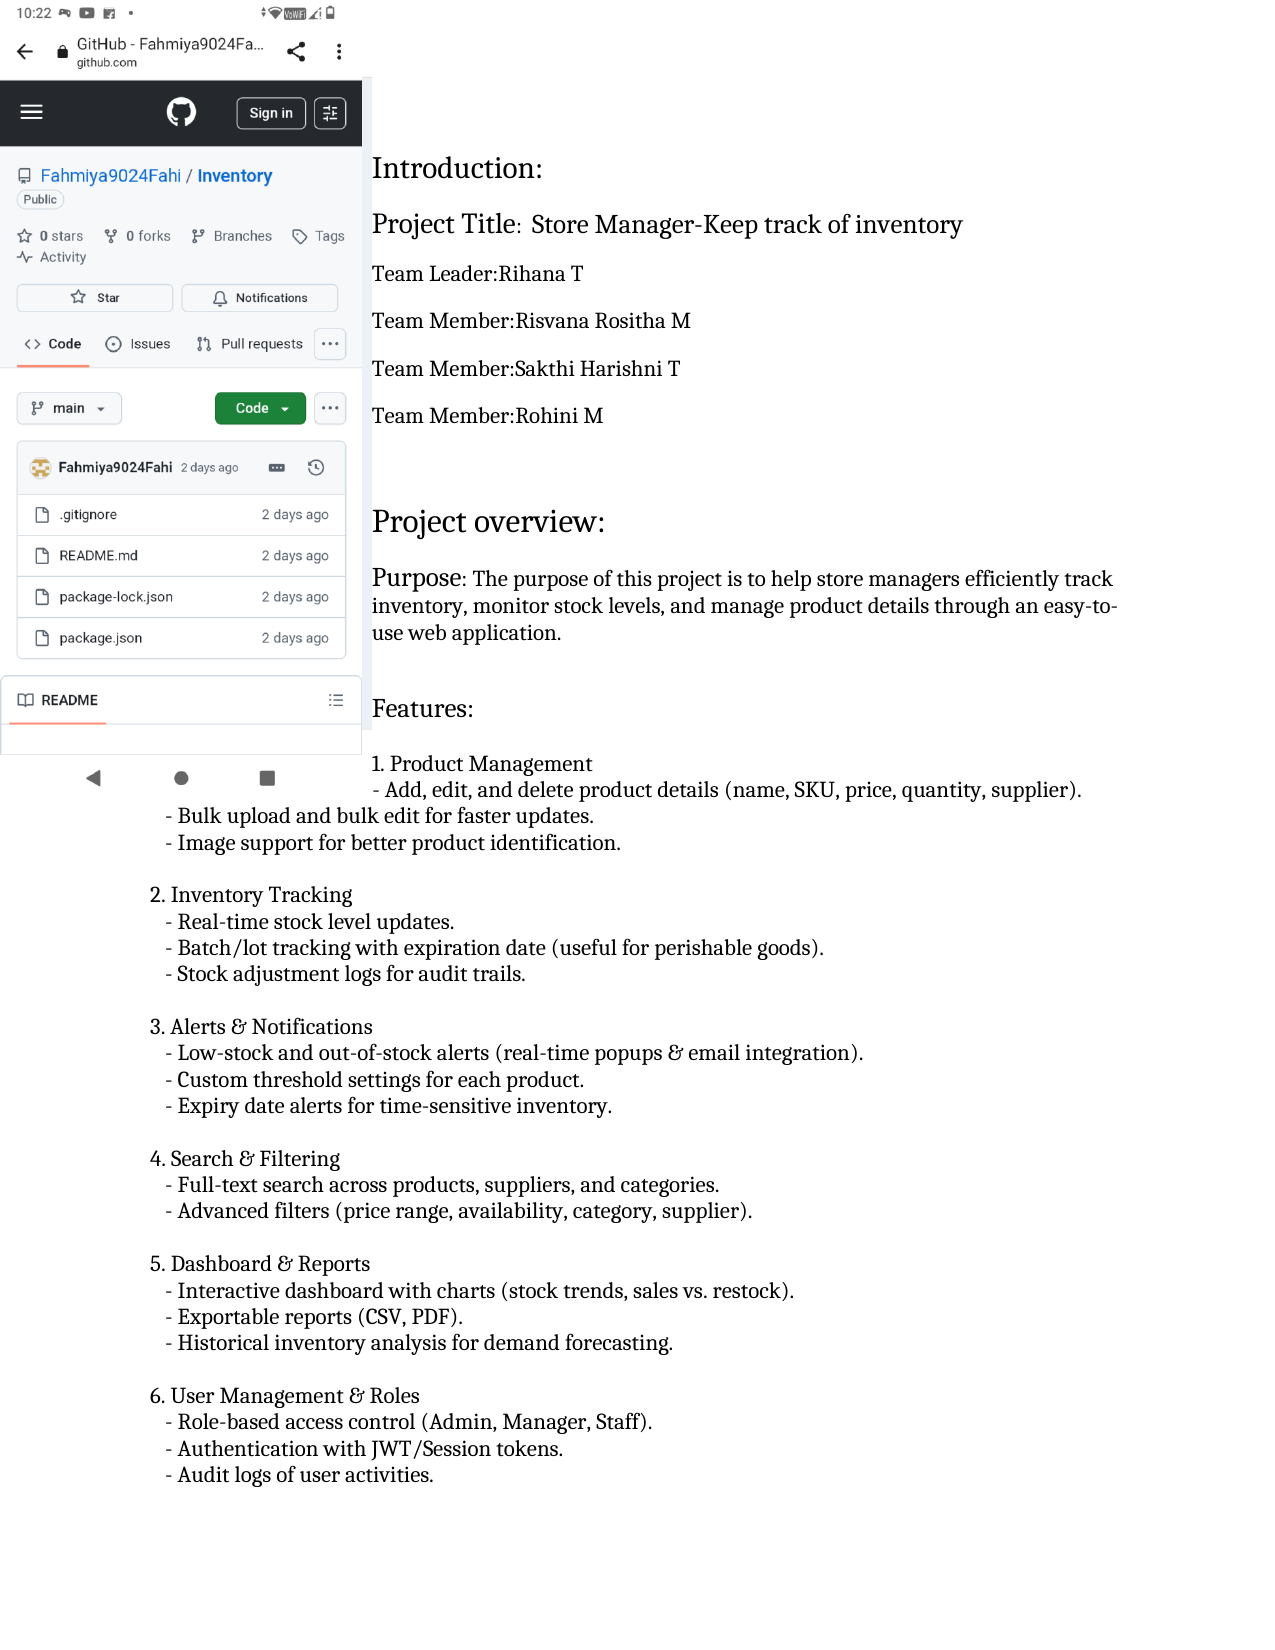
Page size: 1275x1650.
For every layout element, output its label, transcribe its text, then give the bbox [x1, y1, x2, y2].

text Team Member:Rohini M [372, 403, 1125, 482]
text Introduction: [372, 150, 1125, 186]
text Project Title: Store Manager-Keep track of inventory [372, 207, 1125, 240]
text Purpose: The purpose of this project is to help store managers efficiently track inventory, monitor stock levels, and manage product details through an easy-to-use web application. [372, 562, 1125, 646]
text Team Leader:Rihana T [372, 261, 1125, 287]
picture [0, 0, 372, 802]
text Team Member:Sakthi Harishni T [372, 356, 1125, 382]
text Features: 1. Product Management - Add, edit, and delete product details (name, SKU, price, quantity, supplier). - Bulk upload and bulk edit for faster updates. - Image support for better product identification. 2. Inventory Tracking - Real-time stock level updates. - Batch/lot tracking with expiration date (useful for perishable goods). - Stock adjustment logs for audit trails. 3. Alerts & Notifications - Low-stock and out-of-stock alerts (real-time popups & email integration). - Custom threshold settings for each product. - Expiry date alerts for time-sensitive inventory. 4. Search & Filtering - Full-text search across products, suppliers, and categories. - Advanced filters (price range, availability, category, supplier). 5. Dashboard & Reports - Interactive dashboard with charts (stock trends, sales vs. restock). - Exportable reports (CSV, PDF). - Historical inventory analysis for demand forecasting. 6. User Management & Roles - Role-based access control (Admin, Manager, Staff). - Authentication with JWT/Session tokens. - Audit logs of user activities. [150, 666, 1125, 1488]
text Project overview: [372, 503, 1125, 541]
text Team Member:Risvana Rositha M [372, 308, 1125, 335]
